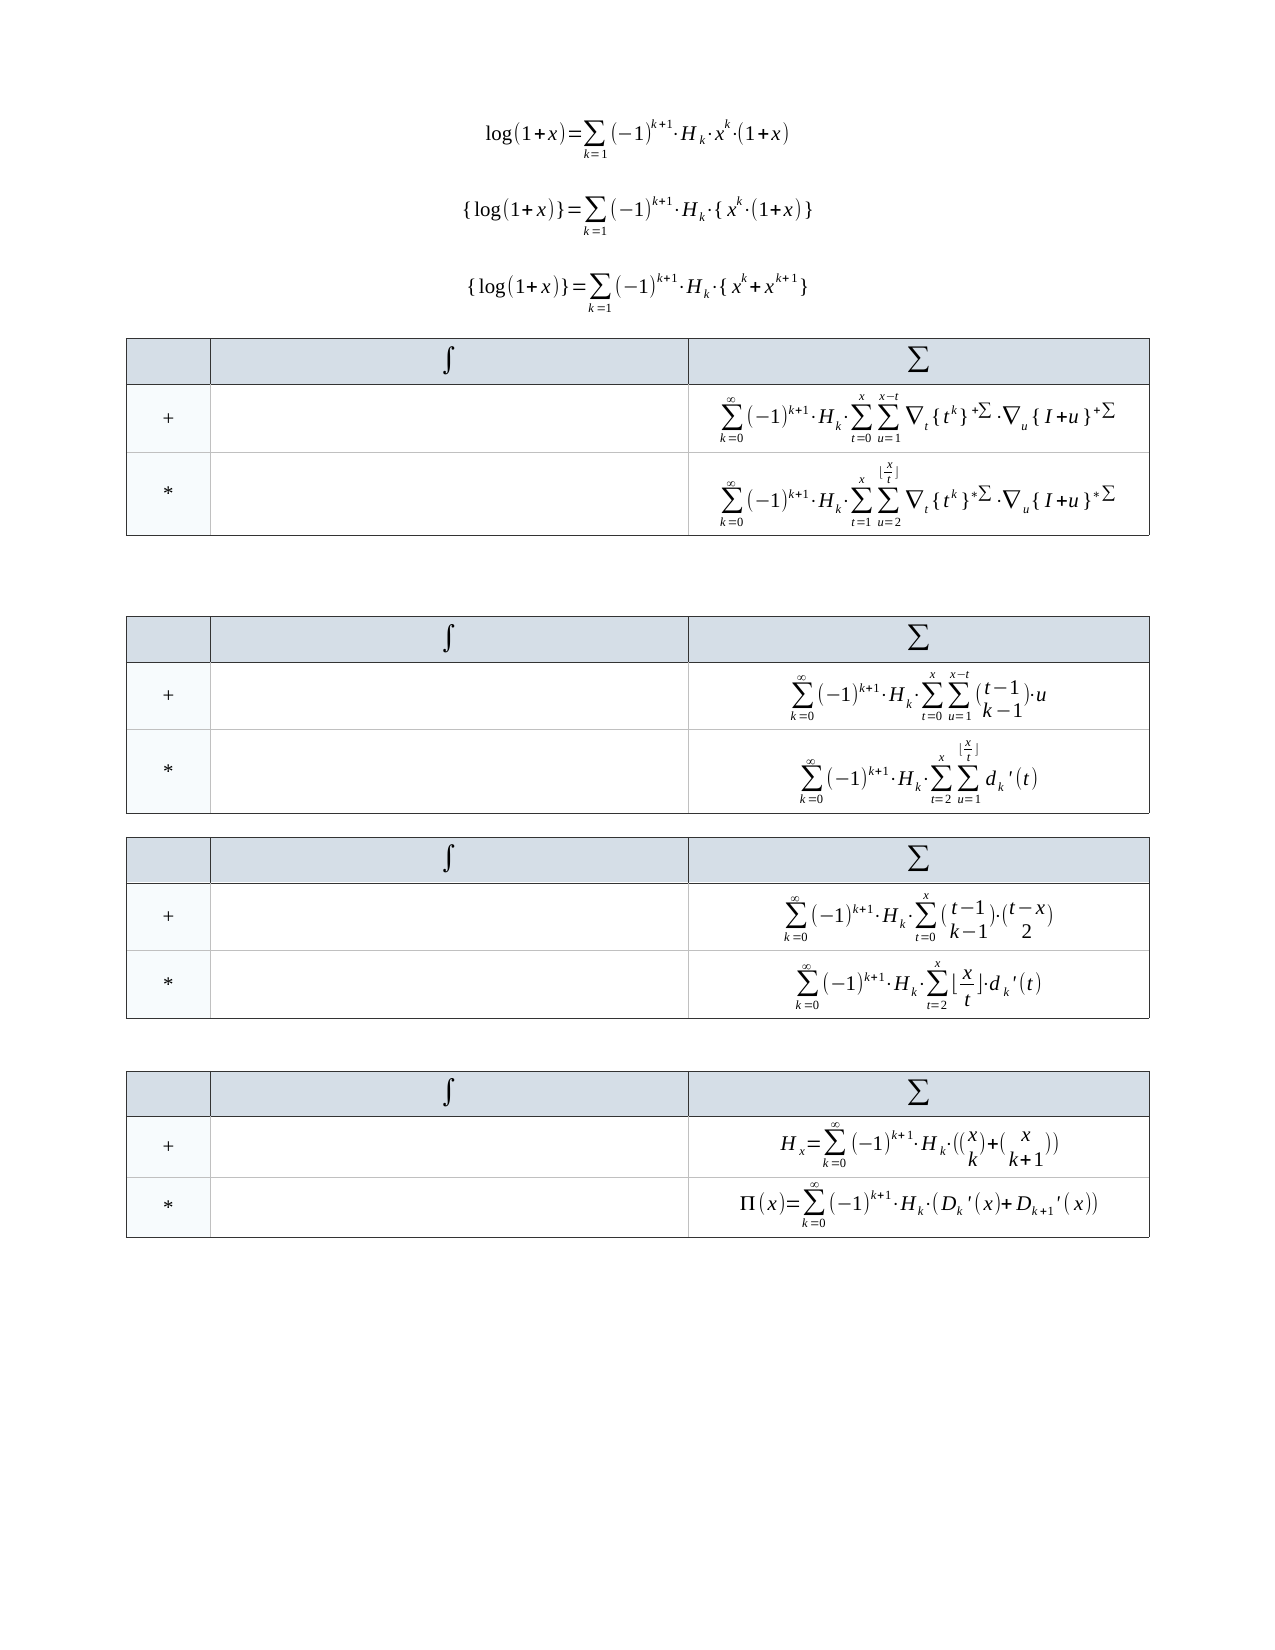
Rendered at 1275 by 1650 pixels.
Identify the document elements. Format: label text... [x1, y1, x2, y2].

table_cell [211, 1117, 688, 1177]
table_cell [689, 884, 1149, 950]
table_header [689, 617, 1149, 662]
table_cell * [127, 1178, 210, 1237]
table_header [689, 838, 1149, 882]
table_cell [211, 385, 688, 452]
table_header [211, 1072, 688, 1116]
table_cell [689, 663, 1149, 729]
table_cell + [127, 1117, 210, 1177]
table_cell [211, 884, 688, 950]
table_header [689, 1072, 1149, 1116]
table_cell [211, 951, 688, 1018]
table_header [127, 1072, 210, 1116]
table_cell * [127, 730, 210, 813]
table_header [127, 617, 210, 662]
table_cell [211, 453, 688, 535]
table_cell [689, 730, 1149, 813]
table_cell [211, 1178, 688, 1237]
table_header [127, 838, 210, 882]
table_cell + [127, 663, 210, 729]
table_cell [689, 1117, 1149, 1177]
table_cell [211, 730, 688, 813]
table_cell [689, 453, 1149, 535]
table_cell * [127, 951, 210, 1018]
table_cell [211, 663, 688, 729]
table_cell [689, 385, 1149, 452]
table_header [211, 617, 688, 662]
table_cell [689, 951, 1149, 1018]
table_header [127, 339, 210, 384]
table_header [689, 339, 1149, 384]
table_cell [689, 1178, 1149, 1237]
table_header [211, 838, 688, 882]
table_header [211, 339, 688, 384]
table_cell + [127, 884, 210, 950]
table_cell * [127, 453, 210, 535]
table_cell + [127, 385, 210, 452]
